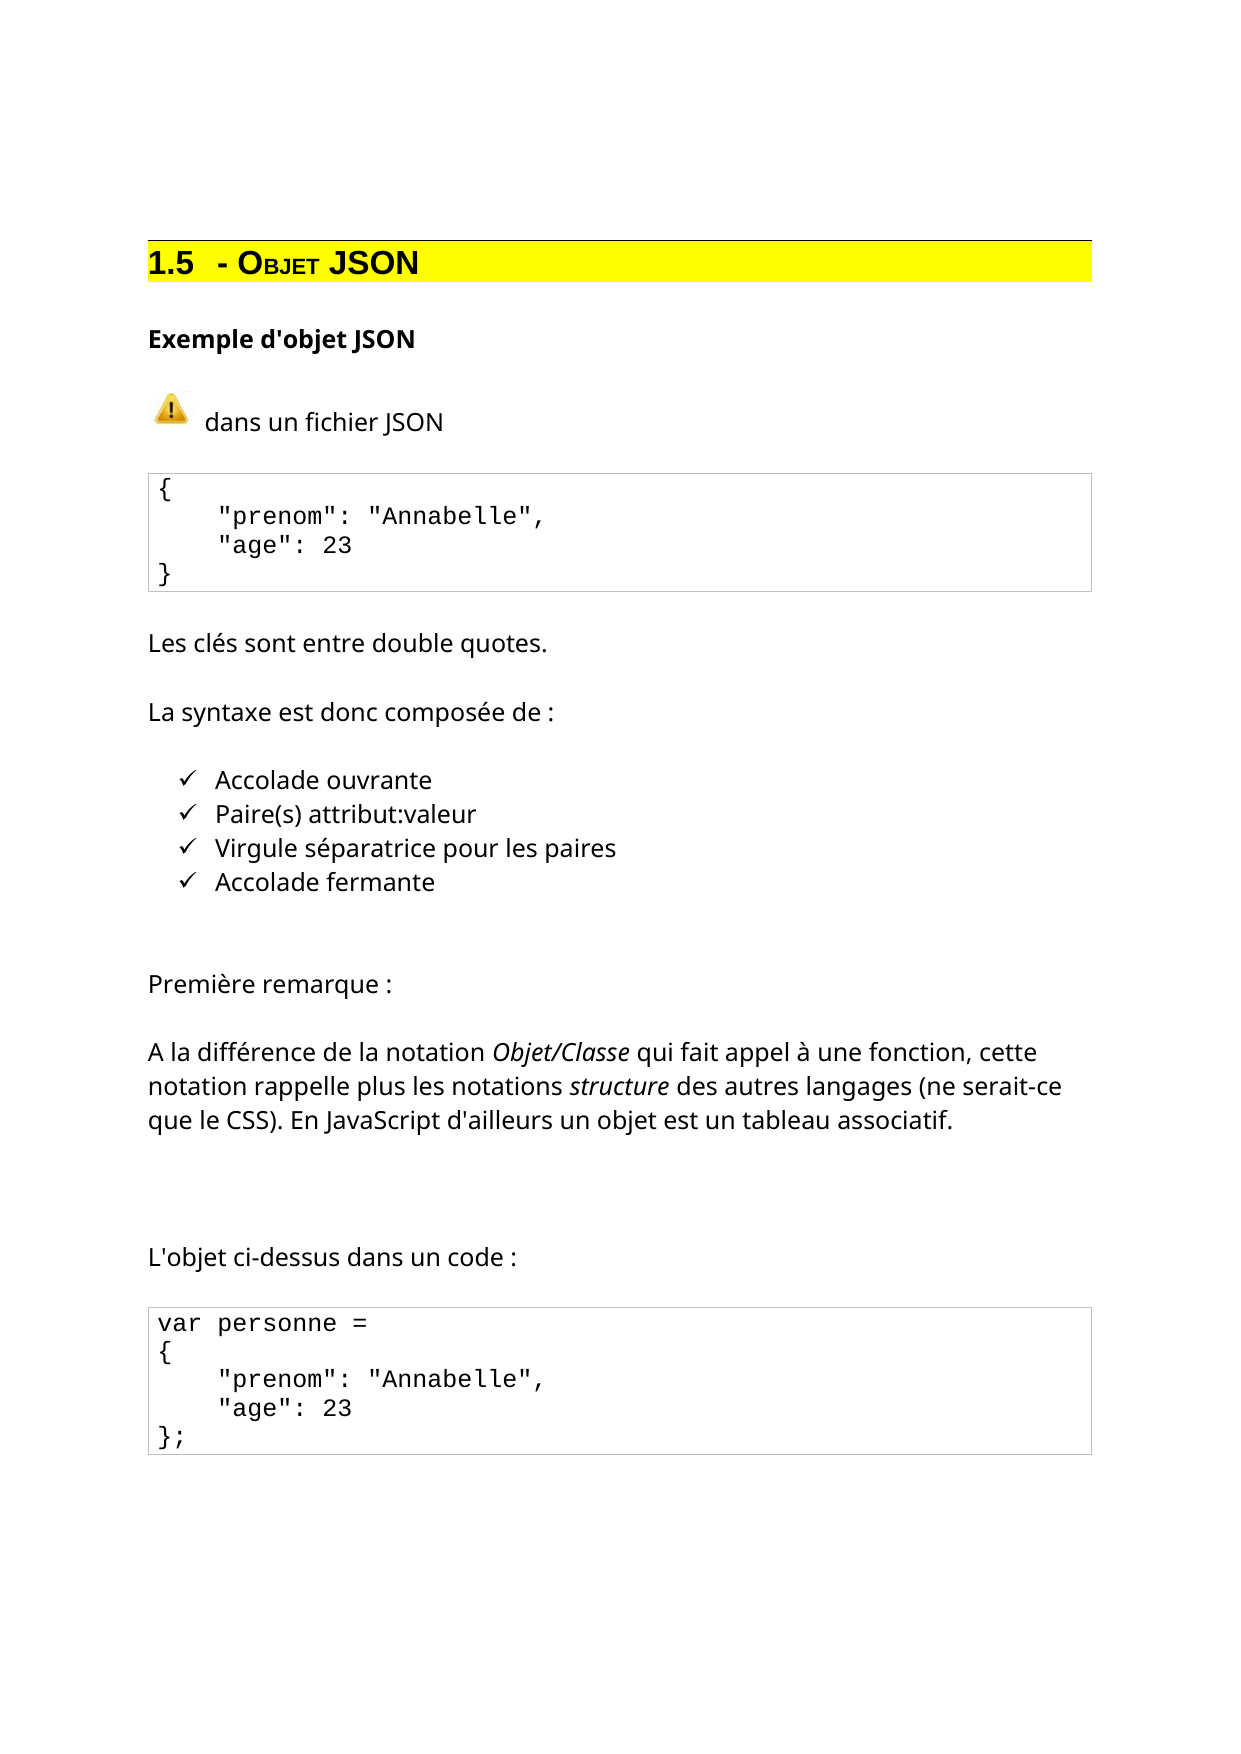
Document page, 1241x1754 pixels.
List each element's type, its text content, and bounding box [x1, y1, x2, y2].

text } [149, 557, 1091, 591]
text "age": 23 [149, 529, 1091, 557]
text L'objet ci-dessus dans un code : [148, 1239, 1092, 1273]
text { [149, 474, 1091, 501]
text Exemple d'objet JSON [148, 322, 1092, 356]
text "prenom": "Annabelle", [149, 1364, 1091, 1392]
text La syntaxe est donc composée de : [148, 694, 1092, 728]
text Les clés sont entre double quotes. [148, 626, 1092, 660]
text A la différence de la notation Objet/Classe qui fait appel à une fonction, cette notation rappelle plus les notations structure des autres langages (ne serait-ce que le CSS). En JavaScript d'ailleurs un objet est un tableau associatif. [148, 1035, 1092, 1137]
text var personne = [149, 1308, 1091, 1336]
list Virgule séparatrice pour les paires [177, 830, 1092, 864]
list Paire(s) attribut:valeur [177, 796, 1092, 830]
text "age": 23 [149, 1392, 1091, 1421]
list Accolade ouvrante [177, 762, 1092, 796]
text "prenom": "Annabelle", [149, 501, 1091, 529]
subtitle - Objet JSON [148, 241, 1092, 282]
list Accolade fermante [177, 864, 1092, 898]
text }; [149, 1421, 1091, 1454]
text Première remarque : [148, 967, 1092, 1001]
text dans un fichier JSON [148, 390, 1092, 438]
text { [149, 1336, 1091, 1364]
